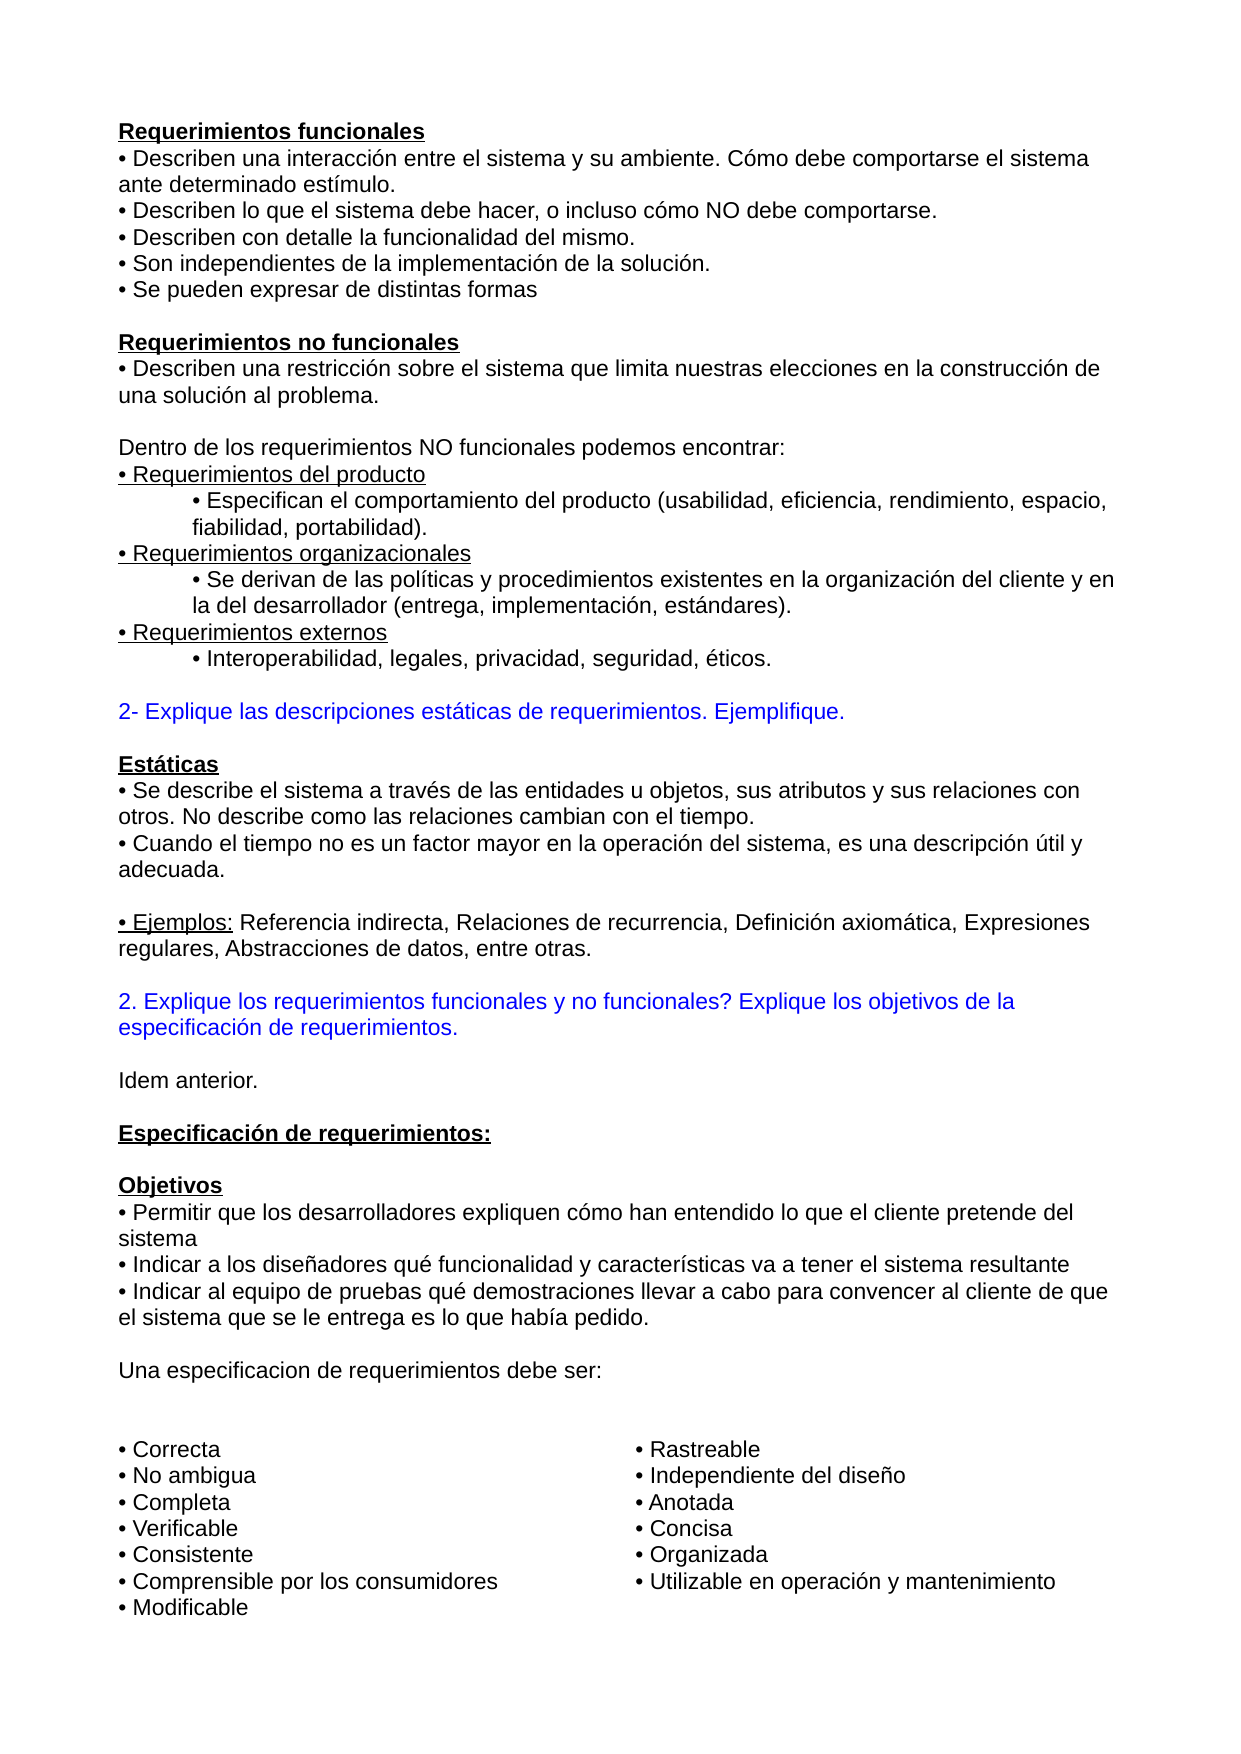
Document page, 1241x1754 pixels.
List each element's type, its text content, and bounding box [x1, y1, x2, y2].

text Especificación de requerimientos: [118, 1119, 1122, 1146]
text Estáticas [118, 751, 1122, 777]
text • Completa • Anotada [118, 1488, 1122, 1515]
text • Se describe el sistema a través de las entidades u objetos, sus atributos y sus relaciones con otros. No describe como las relaciones cambian con el tiempo. [118, 777, 1122, 830]
text • Indicar al equipo de pruebas qué demostraciones llevar a cabo para convencer al cliente de que el sistema que se le entrega es lo que había pedido. [118, 1278, 1122, 1330]
text • Se derivan de las políticas y procedimientos existentes en la organización del cliente y en la del desarrollador (entrega, implementación, estándares). [118, 566, 1122, 619]
text Una especificacion de requerimientos debe ser: [118, 1357, 1122, 1383]
text • Requerimientos organizacionales [118, 540, 1122, 566]
text • Permitir que los desarrolladores expliquen cómo han entendido lo que el cliente pretende del sistema [118, 1199, 1122, 1251]
text • Modificable [118, 1594, 1122, 1620]
text • Correcta • Rastreable [118, 1436, 1122, 1462]
text Dentro de los requerimientos NO funcionales podemos encontrar: [118, 434, 1122, 461]
text • Especifican el comportamiento del producto (usabilidad, eficiencia, rendimiento, espacio, fiabilidad, portabilidad). [118, 487, 1122, 540]
text • Se pueden expresar de distintas formas [118, 276, 1122, 303]
text • Describen con detalle la funcionalidad del mismo. [118, 223, 1122, 250]
text Requerimientos funcionales [118, 118, 1122, 144]
text • Describen lo que el sistema debe hacer, o incluso cómo NO debe comportarse. [118, 197, 1122, 223]
text • Requerimientos del producto [118, 461, 1122, 487]
text • Cuando el tiempo no es un factor mayor en la operación del sistema, es una descripción útil y adecuada. [118, 830, 1122, 882]
text • Ejemplos: Referencia indirecta, Relaciones de recurrencia, Definición axiomática, Expresiones regulares, Abstracciones de datos, entre otras. [118, 909, 1122, 961]
text 2. Explique los requerimientos funcionales y no funcionales? Explique los objetivos de la especificación de requerimientos. [118, 988, 1122, 1041]
text • Consistente • Organizada [118, 1541, 1122, 1568]
text • No ambigua • Independiente del diseño [118, 1462, 1122, 1488]
text • Requerimientos externos [118, 619, 1122, 645]
text Idem anterior. [118, 1067, 1122, 1093]
text Objetivos [118, 1172, 1122, 1199]
text • Verificable • Concisa [118, 1515, 1122, 1541]
text • Comprensible por los consumidores • Utilizable en operación y mantenimiento [118, 1568, 1122, 1594]
text • Describen una interacción entre el sistema y su ambiente. Cómo debe comportarse el sistema ante determinado estímulo. [118, 144, 1122, 197]
text • Describen una restricción sobre el sistema que limita nuestras elecciones en la construcción de una solución al problema. [118, 355, 1122, 408]
text 2- Explique las descripciones estáticas de requerimientos. Ejemplifique. [118, 698, 1122, 724]
text • Interoperabilidad, legales, privacidad, seguridad, éticos. [118, 645, 1122, 672]
text • Indicar a los diseñadores qué funcionalidad y características va a tener el sistema resultante [118, 1251, 1122, 1278]
text Requerimientos no funcionales [118, 329, 1122, 355]
text • Son independientes de la implementación de la solución. [118, 250, 1122, 276]
